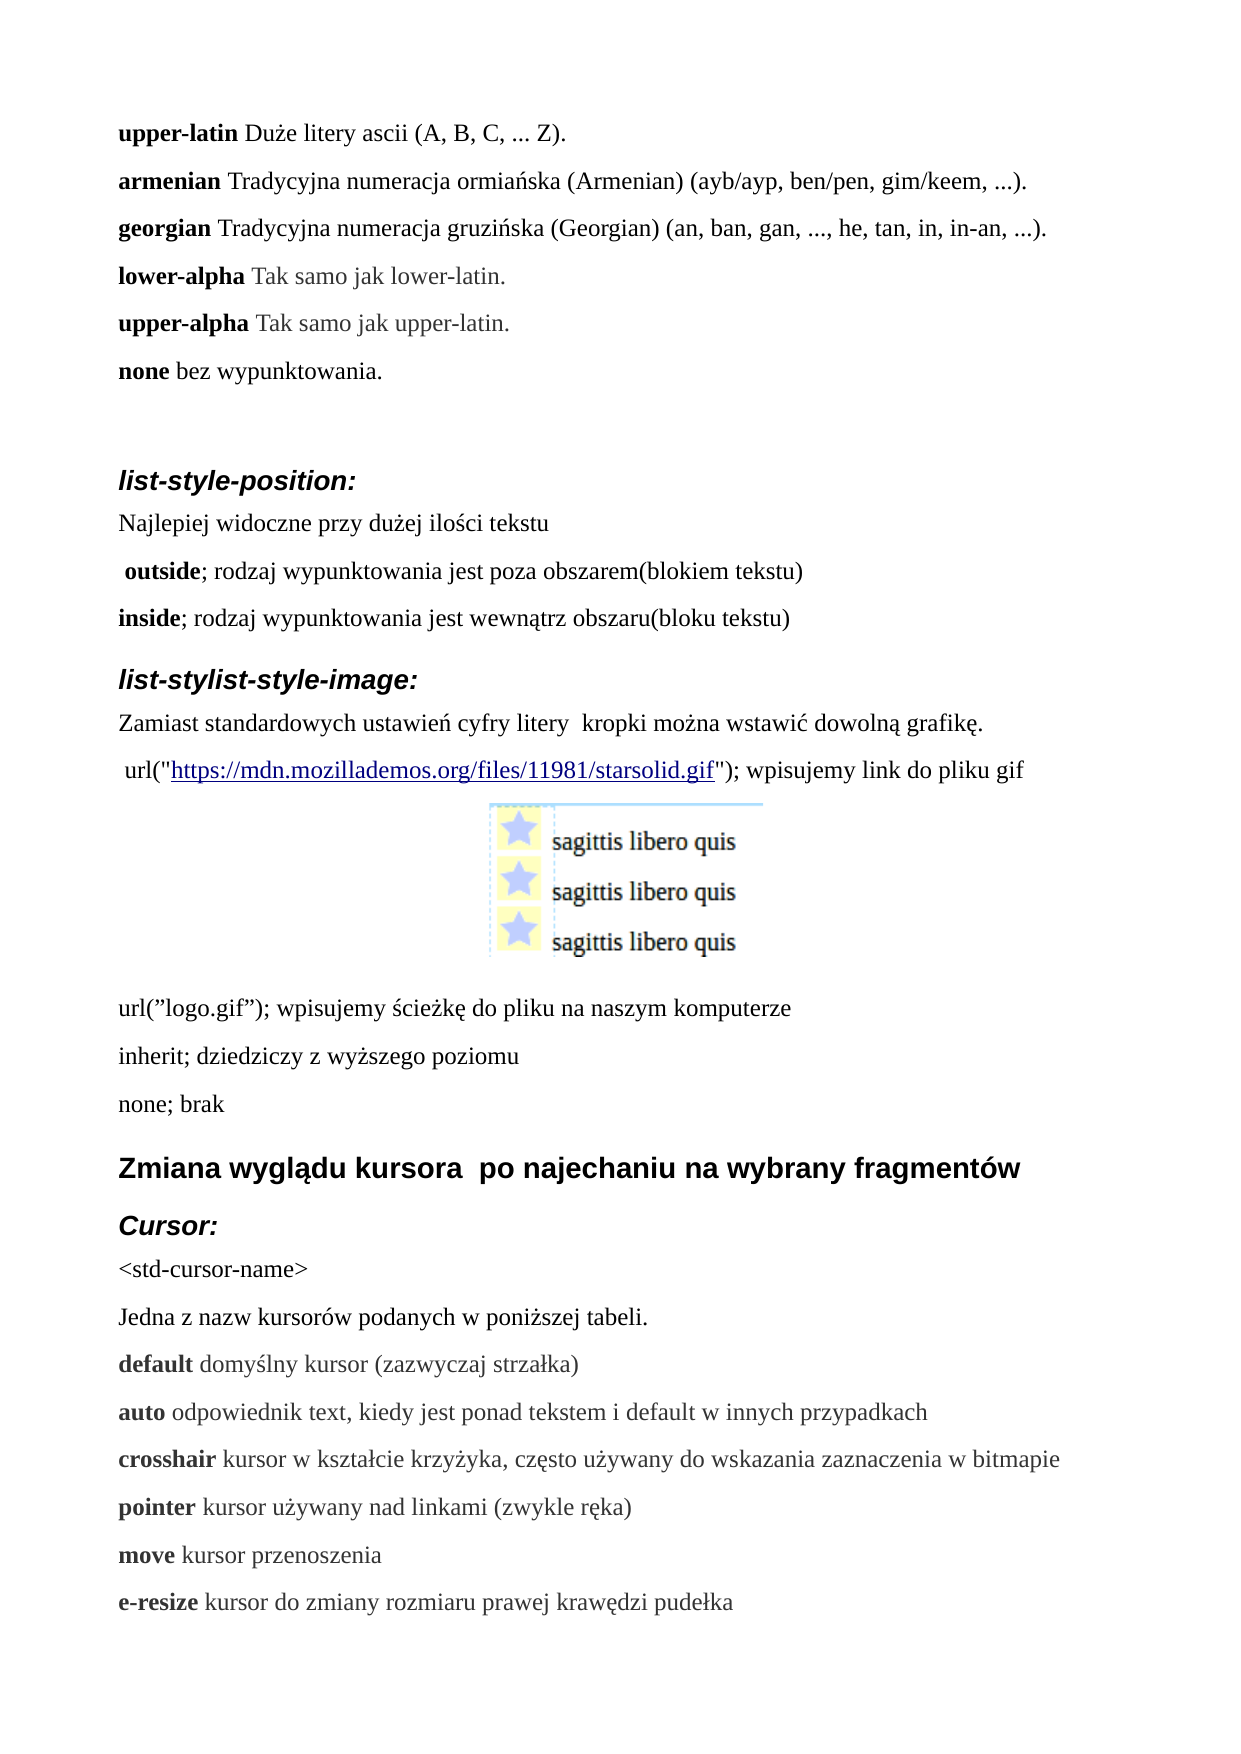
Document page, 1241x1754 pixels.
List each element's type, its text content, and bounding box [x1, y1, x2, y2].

text <std-cursor-name> [118, 1254, 1122, 1283]
text default domyślny kursor (zazwyczaj strzałka) [118, 1349, 1122, 1378]
text auto odpowiednik text, kiedy jest ponad tekstem i default w innych przypadkach [118, 1397, 1122, 1426]
text inside; rodzaj wypunktowania jest wewnątrz obszaru(bloku tekstu) [118, 603, 1122, 632]
text inherit; dziedziczy z wyższego poziomu [118, 1041, 1122, 1070]
subtitle Zmiana wyglądu kursora po najechaniu na wybrany fragmentów [118, 1151, 1122, 1185]
text upper-alpha Tak samo jak upper-latin. [118, 308, 1122, 337]
text Jedna z nazw kursorów podanych w poniższej tabeli. [118, 1302, 1122, 1330]
text outside; rodzaj wypunktowania jest poza obszarem(blokiem tekstu) [118, 556, 1122, 584]
text none; brak [118, 1089, 1122, 1117]
text georgian Tradycyjna numeracja gruzińska (Georgian) (an, ban, gan, ..., he, tan, in, in-an, ...). [118, 213, 1122, 242]
subtitle list-stylist-style-image: [118, 663, 1122, 695]
text url("https://mdn.mozillademos.org/files/11981/starsolid.gif"); wpisujemy link do pliku gif [118, 756, 1122, 784]
text url(”logo.gif”); wpisujemy ścieżkę do pliku na naszym komputerze [118, 993, 1122, 1022]
text lower-alpha Tak samo jak lower-latin. [118, 261, 1122, 290]
text upper-latin Duże litery ascii (A, B, C, ... Z). [118, 118, 1122, 147]
text e-resize kursor do zmiany rozmiaru prawej krawędzi pudełka [118, 1587, 1122, 1616]
text Najlepiej widoczne przy dużej ilości tekstu [118, 508, 1122, 537]
subtitle Cursor: [118, 1210, 1122, 1242]
text none bez wypunktowania. [118, 356, 1122, 385]
text armenian Tradycyjna numeracja ormiańska (Armenian) (ayb/ayp, ben/pen, gim/keem, ...). [118, 166, 1122, 194]
text crosshair kursor w kształcie krzyżyka, często używany do wskazania zaznaczenia w bitmapie [118, 1444, 1122, 1473]
text move kursor przenoszenia [118, 1540, 1122, 1568]
subtitle list-style-position: [118, 464, 1122, 496]
text pointer kursor używany nad linkami (zwykle ręka) [118, 1492, 1122, 1521]
text Zamiast standardowych ustawień cyfry litery kropki można wstawić dowolną grafikę. [118, 708, 1122, 737]
picture [477, 803, 764, 957]
